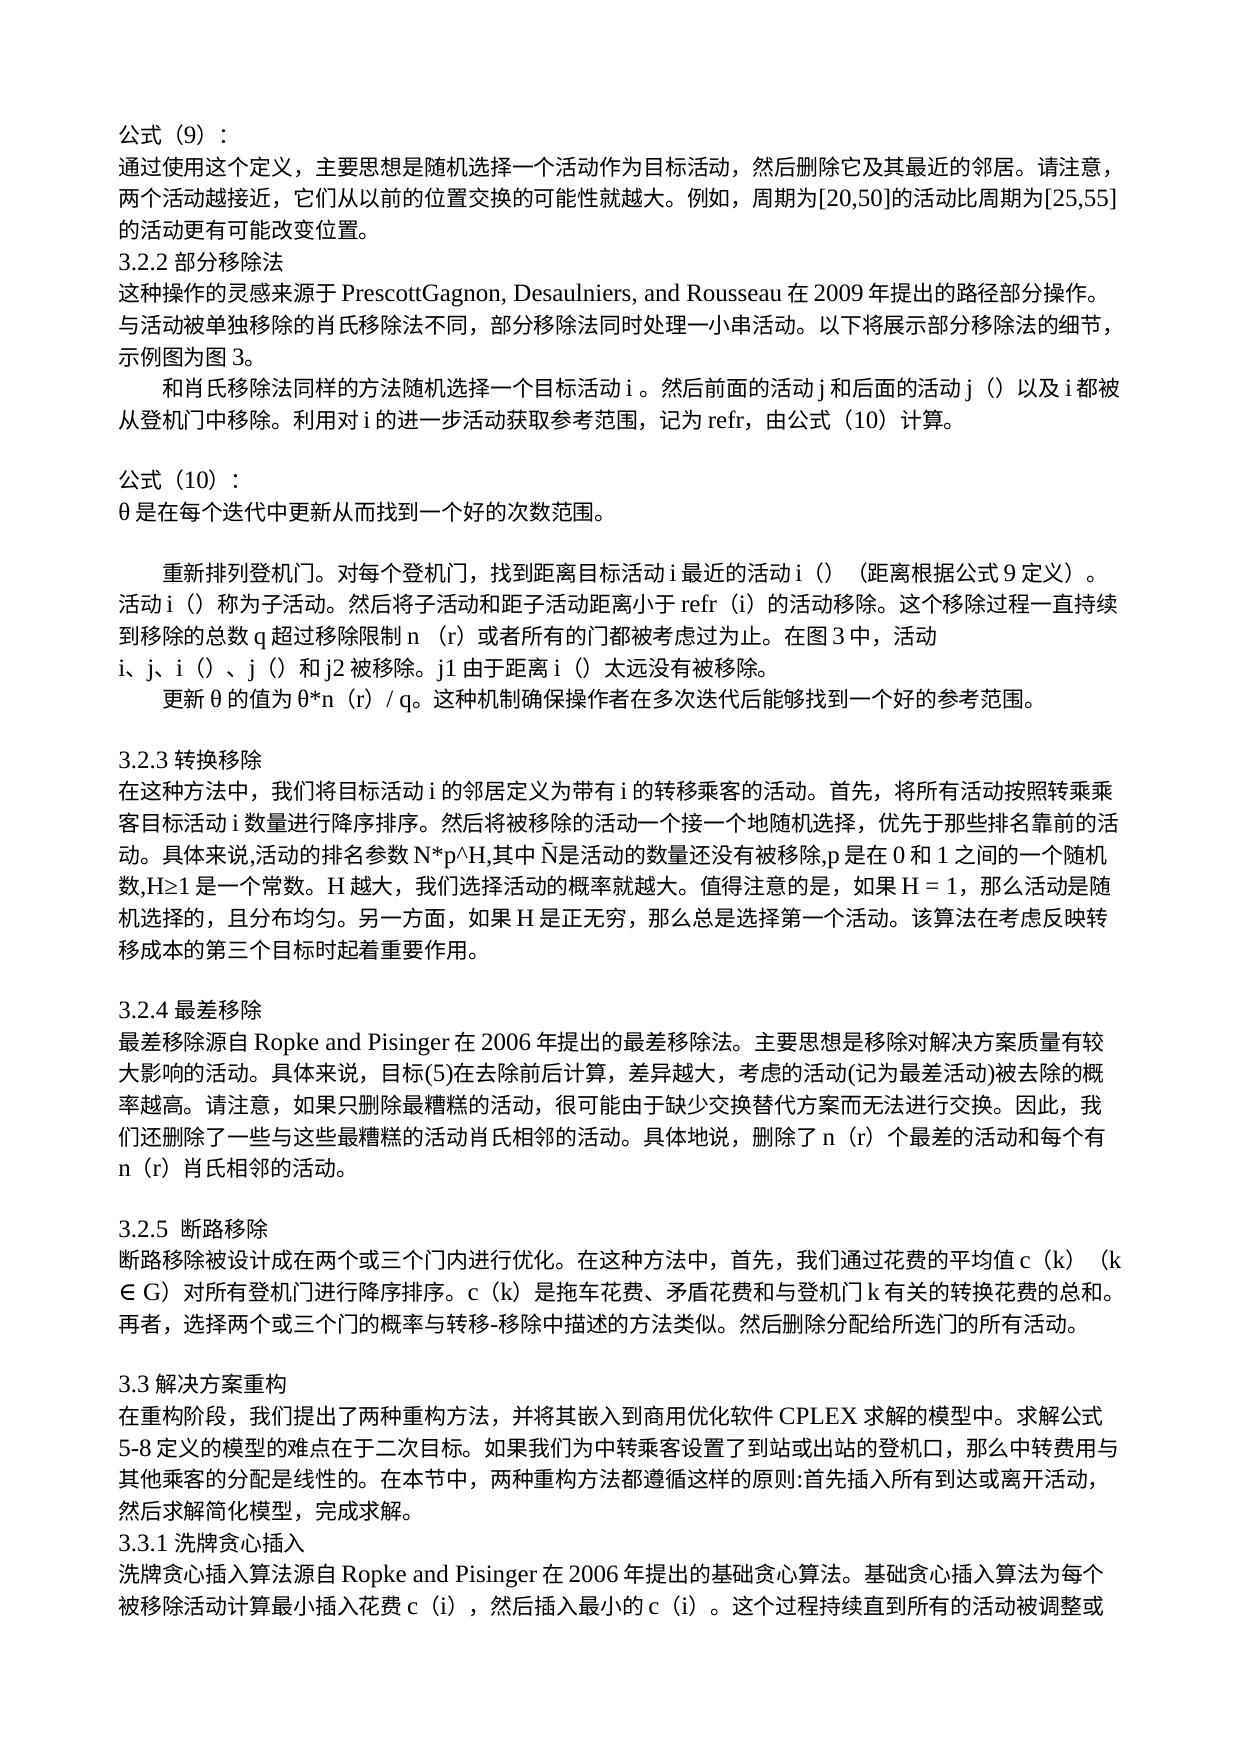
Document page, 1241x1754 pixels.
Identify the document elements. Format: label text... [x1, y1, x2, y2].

text 3.2.4 最差移除 [118, 993, 1122, 1025]
text 这种操作的灵感来源于PrescottGagnon, Desaulniers, and Rousseau在2009年提出的路径部分操作。与活动被单独移除的肖氏移除法不同，部分移除法同时处理一小串活动。以下将展示部分移除法的细节，示例图为图3。 [118, 276, 1122, 371]
text 3.3.1 洗牌贪心插入 [118, 1526, 1122, 1557]
text 断路移除被设计成在两个或三个门内进行优化。在这种方法中，首先，我们通过花费的平均值c（k）（k ∈ G）对所有登机门进行降序排序。c（k）是拖车花费、矛盾花费和与登机门k有关的转换花费的总和。再者，选择两个或三个门的概率与转移-移除中描述的方法类似。然后删除分配给所选门的所有活动。 [118, 1243, 1122, 1338]
text 在重构阶段，我们提出了两种重构方法，并将其嵌入到商用优化软件CPLEX求解的模型中。求解公式5-8定义的模型的难点在于二次目标。如果我们为中转乘客设置了到站或出站的登机口，那么中转费用与其他乘客的分配是线性的。在本节中，两种重构方法都遵循这样的原则:首先插入所有到达或离开活动，然后求解简化模型，完成求解。 [118, 1399, 1122, 1526]
text 和肖氏移除法同样的方法随机选择一个目标活动i 。然后前面的活动j和后面的活动j（）以及i都被从登机门中移除。利用对i的进一步活动获取参考范围，记为refr，由公式（10）计算。 [118, 371, 1122, 435]
text 洗牌贪心插入算法源自Ropke and Pisinger在2006年提出的基础贪心算法。基础贪心插入算法为每个被移除活动计算最小插入花费c（i），然后插入最小的c（i）。这个过程持续直到所有的活动被调整或 [118, 1557, 1122, 1621]
text 3.2.3 转换移除 [118, 743, 1122, 774]
text 通过使用这个定义，主要思想是随机选择一个活动作为目标活动，然后删除它及其最近的邻居。请注意，两个活动越接近，它们从以前的位置交换的可能性就越大。例如，周期为[20,50]的活动比周期为[25,55]的活动更有可能改变位置。 [118, 150, 1122, 245]
text 公式（9）： [118, 118, 1122, 150]
text 更新θ的值为θ*n（r）/ q。这种机制确保操作者在多次迭代后能够找到一个好的参考范围。 [118, 682, 1122, 714]
text 最差移除源自Ropke and Pisinger在2006年提出的最差移除法。主要思想是移除对解决方案质量有较大影响的活动。具体来说，目标(5)在去除前后计算，差异越大，考虑的活动(记为最差活动)被去除的概率越高。请注意，如果只删除最糟糕的活动，很可能由于缺少交换替代方案而无法进行交换。因此，我们还删除了一些与这些最糟糕的活动肖氏相邻的活动。具体地说，删除了n（r）个最差的活动和每个有n（r）肖氏相邻的活动。 [118, 1025, 1122, 1183]
text 公式（10）： [118, 463, 1122, 495]
text 在这种方法中，我们将目标活动i的邻居定义为带有i的转移乘客的活动。首先，将所有活动按照转乘乘客目标活动i数量进行降序排序。然后将被移除的活动一个接一个地随机选择，优先于那些排名靠前的活动。具体来说,活动的排名参数N*p^H,其中N̄是活动的数量还没有被移除,p是在0和1之间的一个随机数,H≥1是一个常数。H越大，我们选择活动的概率就越大。值得注意的是，如果H = 1，那么活动是随机选择的，且分布均匀。另一方面，如果H是正无穷，那么总是选择第一个活动。该算法在考虑反映转移成本的第三个目标时起着重要作用。 [118, 774, 1122, 964]
text 3.3 解决方案重构 [118, 1367, 1122, 1399]
text 重新排列登机门。对每个登机门，找到距离目标活动i最近的活动i（）（距离根据公式9定义）。活动i（）称为子活动。然后将子活动和距子活动距离小于refr（i）的活动移除。这个移除过程一直持续到移除的总数q超过移除限制n （r）或者所有的门都被考虑过为止。在图3中，活动i、j、i（）、j（）和j2被移除。j1由于距离i（）太远没有被移除。 [118, 556, 1122, 682]
text 3.2.2 部分移除法 [118, 245, 1122, 276]
text θ是在每个迭代中更新从而找到一个好的次数范围。 [118, 495, 1122, 527]
text 3.2.5 断路移除 [118, 1212, 1122, 1243]
